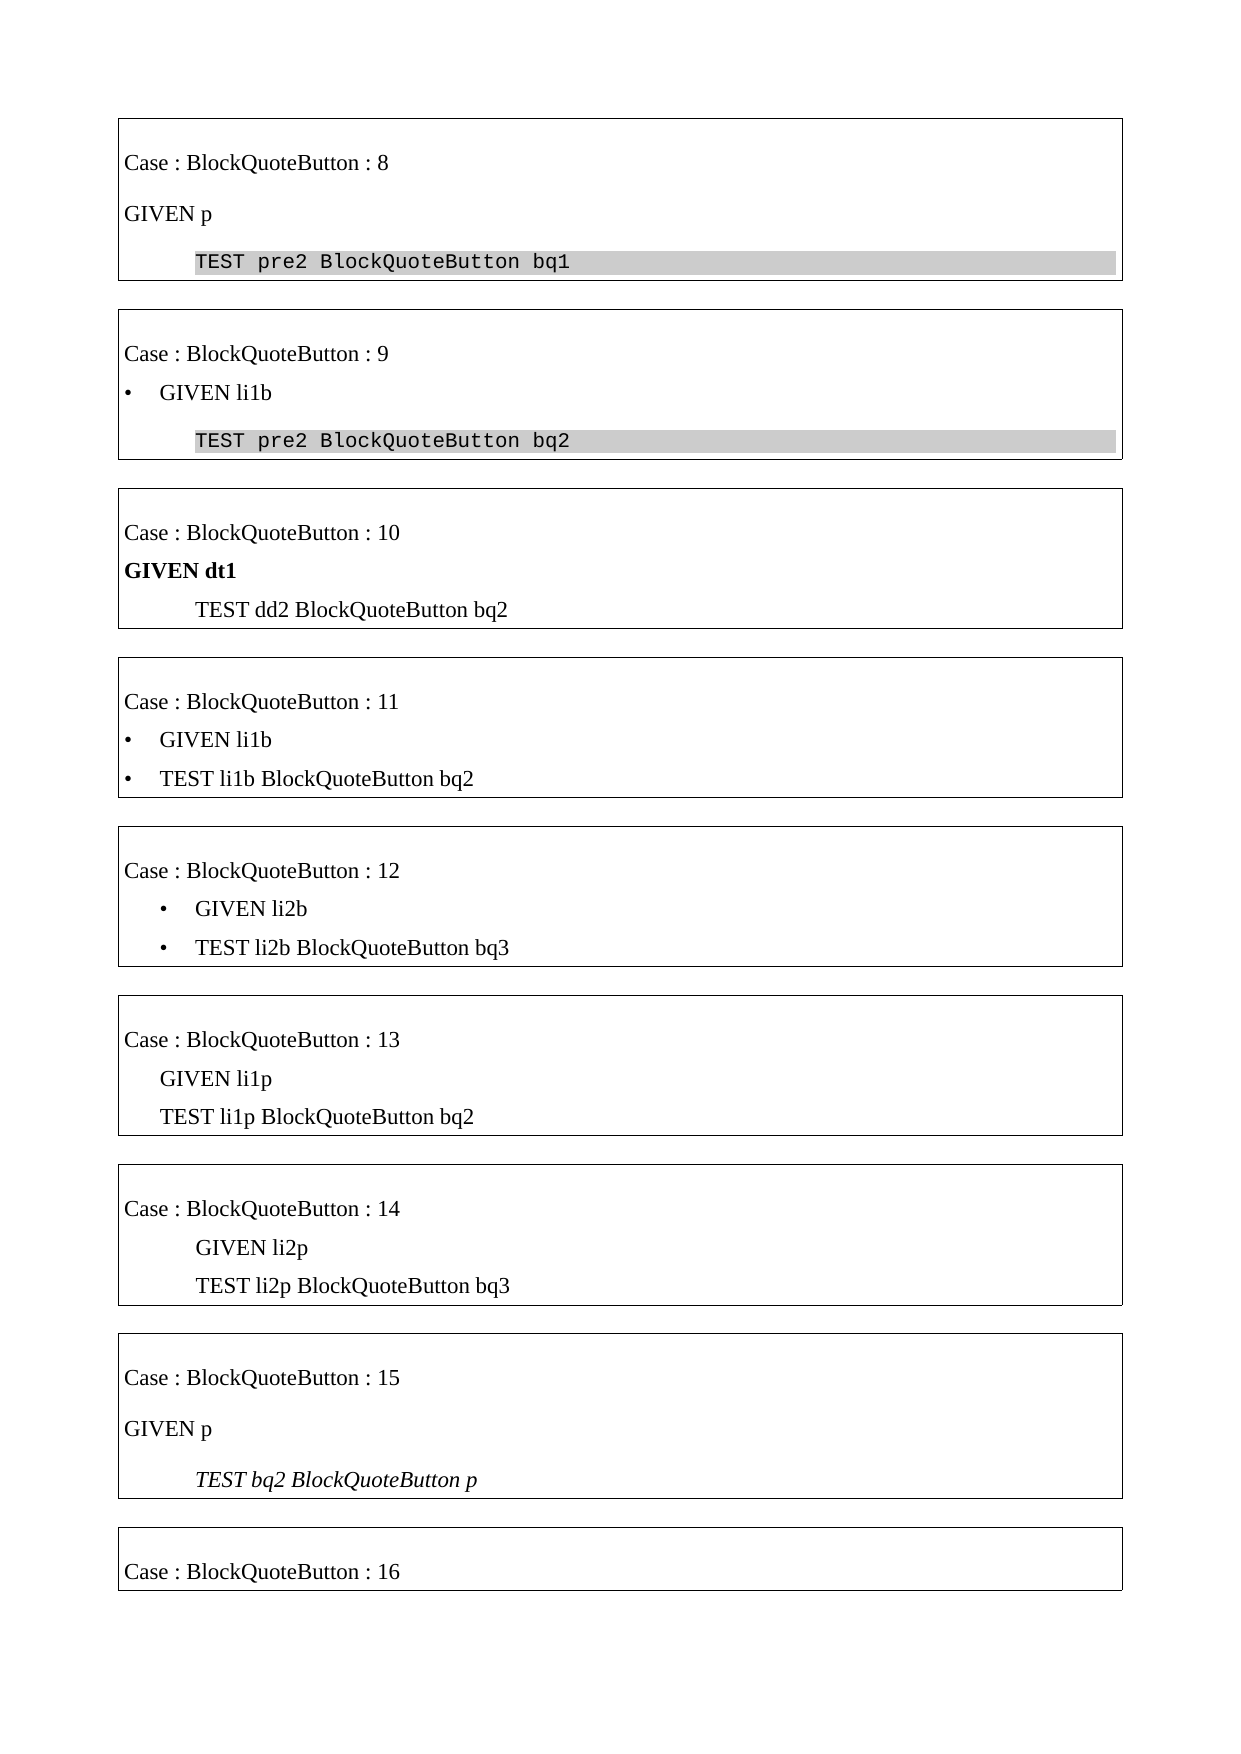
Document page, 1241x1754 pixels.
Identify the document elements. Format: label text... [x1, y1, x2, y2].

table_header Case : BlockQuoteButton : 14 GIVEN li2p TEST li2p BlockQuoteButton bq3 [119, 1165, 1122, 1304]
table_header Case : BlockQuoteButton : 13 GIVEN li1p TEST li1p BlockQuoteButton bq2 [119, 996, 1122, 1135]
table_header Case : BlockQuoteButton : 8 GIVEN p TEST pre2 BlockQuoteButton bq1 [119, 119, 1122, 280]
table_header Case : BlockQuoteButton : 11 GIVEN li1b TEST li1b BlockQuoteButton bq2 [119, 658, 1122, 797]
table_header Case : BlockQuoteButton : 10 GIVEN dt1 TEST dd2 BlockQuoteButton bq2 [119, 489, 1122, 628]
table_header Case : BlockQuoteButton : 12 GIVEN li2b TEST li2b BlockQuoteButton bq3 [119, 827, 1122, 966]
table_header Case : BlockQuoteButton : 15 GIVEN p TEST bq2 BlockQuoteButton p [119, 1334, 1122, 1498]
table_header Case : BlockQuoteButton : 16 [119, 1528, 1122, 1590]
table_header Case : BlockQuoteButton : 9 GIVEN li1b TEST pre2 BlockQuoteButton bq2 [119, 310, 1122, 459]
